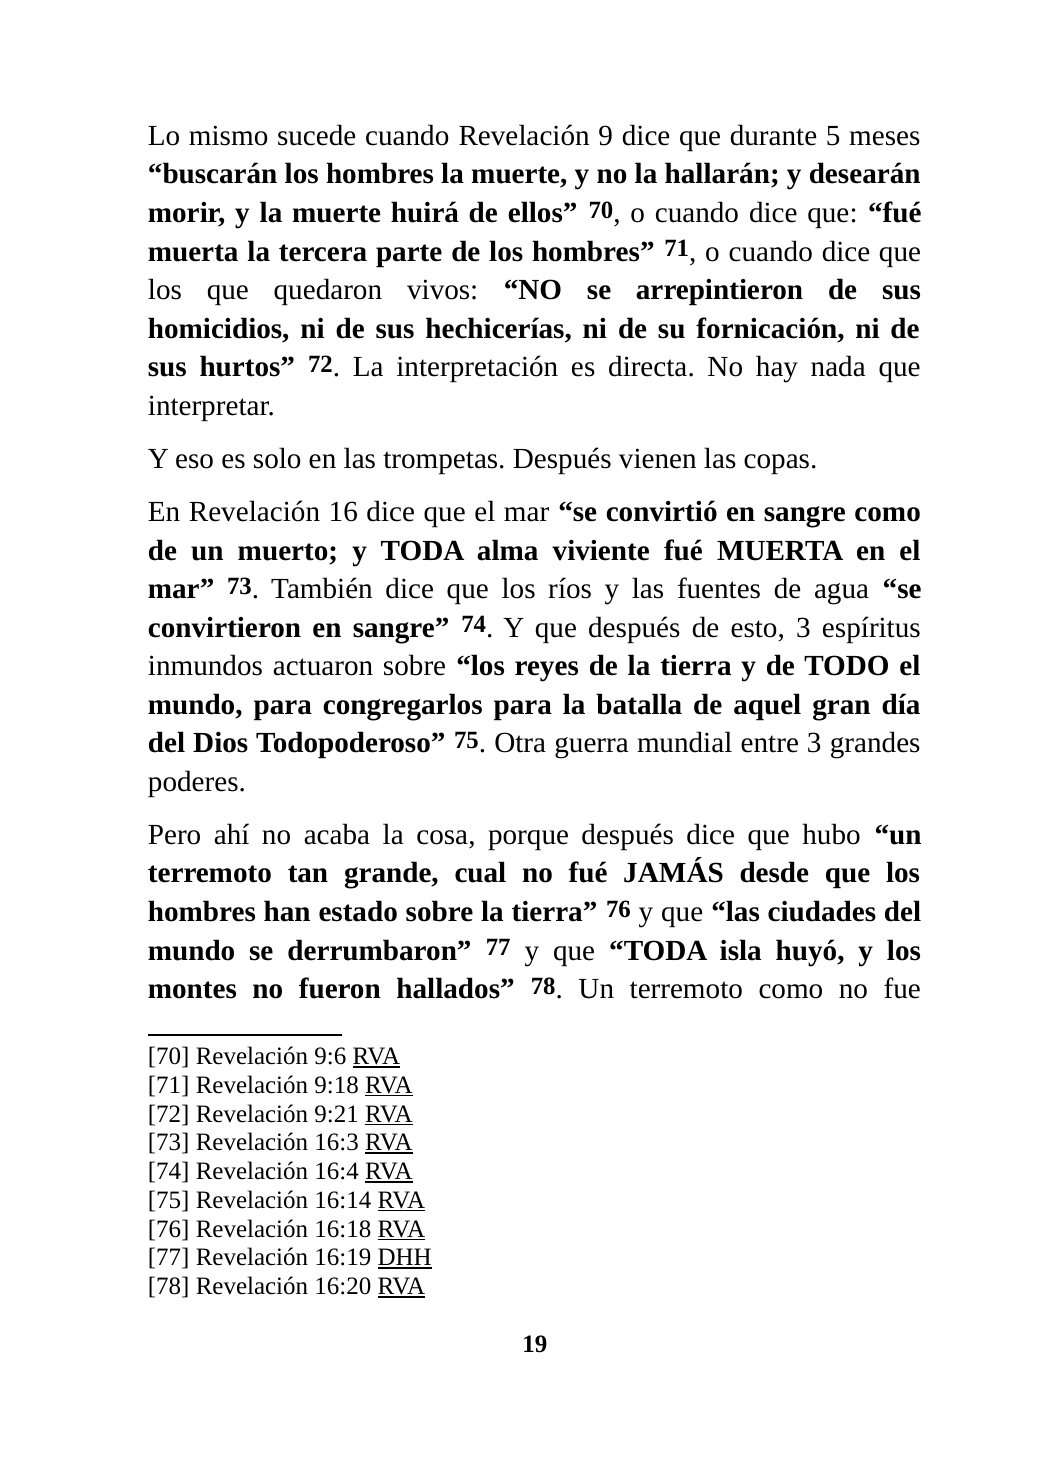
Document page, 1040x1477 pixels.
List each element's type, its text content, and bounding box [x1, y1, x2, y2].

text Y eso es solo en las trompetas. Después vienen las copas. [148, 441, 921, 474]
text Revelación 9:6 RVA [148, 1041, 921, 1070]
text Revelación 16:14 RVA [148, 1185, 921, 1214]
text Lo mismo sucede cuando Revelación 9 dice que durante 5 meses “buscarán los hombres la muerte, y no la hallarán; y desearán morir, y la muerte huirá de ellos” , o cuando dice que: “fué muerta la tercera parte de los hombres” , o cuando dice que los que quedaron vivos: “NO se arrepintieron de sus homicidios, ni de sus hechicerías, ni de su fornicación, ni de sus hurtos” . La interpretación es directa. No hay nada que interpretar. [148, 118, 921, 421]
text Revelación 16:18 RVA [148, 1214, 921, 1242]
text Revelación 16:20 RVA [148, 1271, 921, 1300]
text Revelación 16:4 RVA [148, 1156, 921, 1185]
text Revelación 9:18 RVA [148, 1070, 921, 1099]
text En Revelación 16 dice que el mar “se convirtió en sangre como de un muerto; y TODA alma viviente fué MUERTA en el mar” . También dice que los ríos y las fuentes de agua “se convirtieron en sangre” . Y que después de esto, 3 espíritus inmundos actuaron sobre “los reyes de la tierra y de TODO el mundo, para congregarlos para la batalla de aquel gran día del Dios Todopoderoso” . Otra guerra mundial entre 3 grandes poderes. [148, 494, 921, 797]
text Revelación 9:21 RVA [148, 1099, 921, 1127]
text Revelación 16:3 RVA [148, 1127, 921, 1156]
text Pero ahí no acaba la cosa, porque después dice que hubo “un terremoto tan grande, cual no fué JAMÁS desde que los hombres han estado sobre la tierra” y que “las ciudades del mundo se derrumbaron” y que “TODA isla huyó, y los montes no fueron hallados” . Un terremoto como no fue [148, 817, 921, 1005]
text Revelación 16:19 DHH [148, 1242, 921, 1271]
